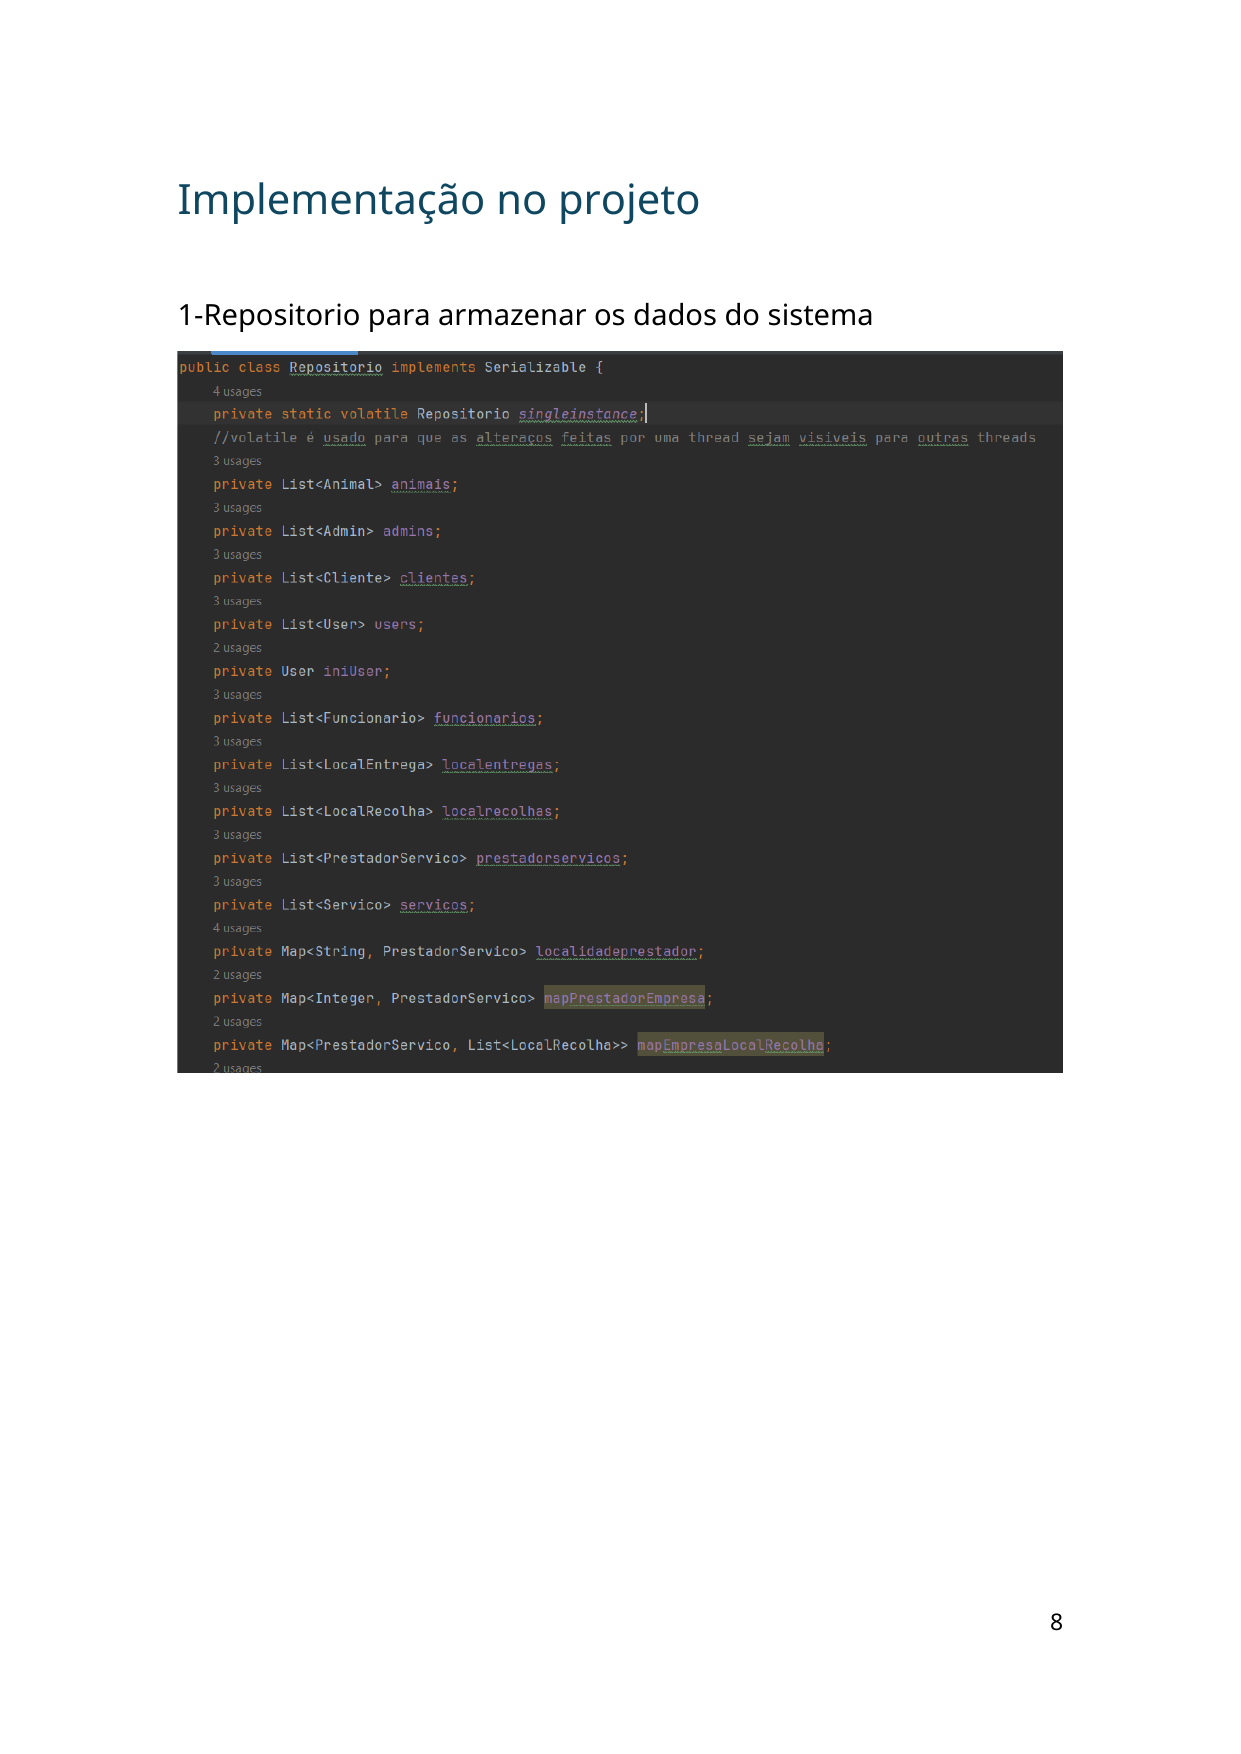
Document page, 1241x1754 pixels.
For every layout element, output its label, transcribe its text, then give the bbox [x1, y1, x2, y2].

subtitle Implementação no projeto [177, 170, 1063, 227]
text 1-Repositorio para armazenar os dados do sistema [177, 294, 1063, 334]
